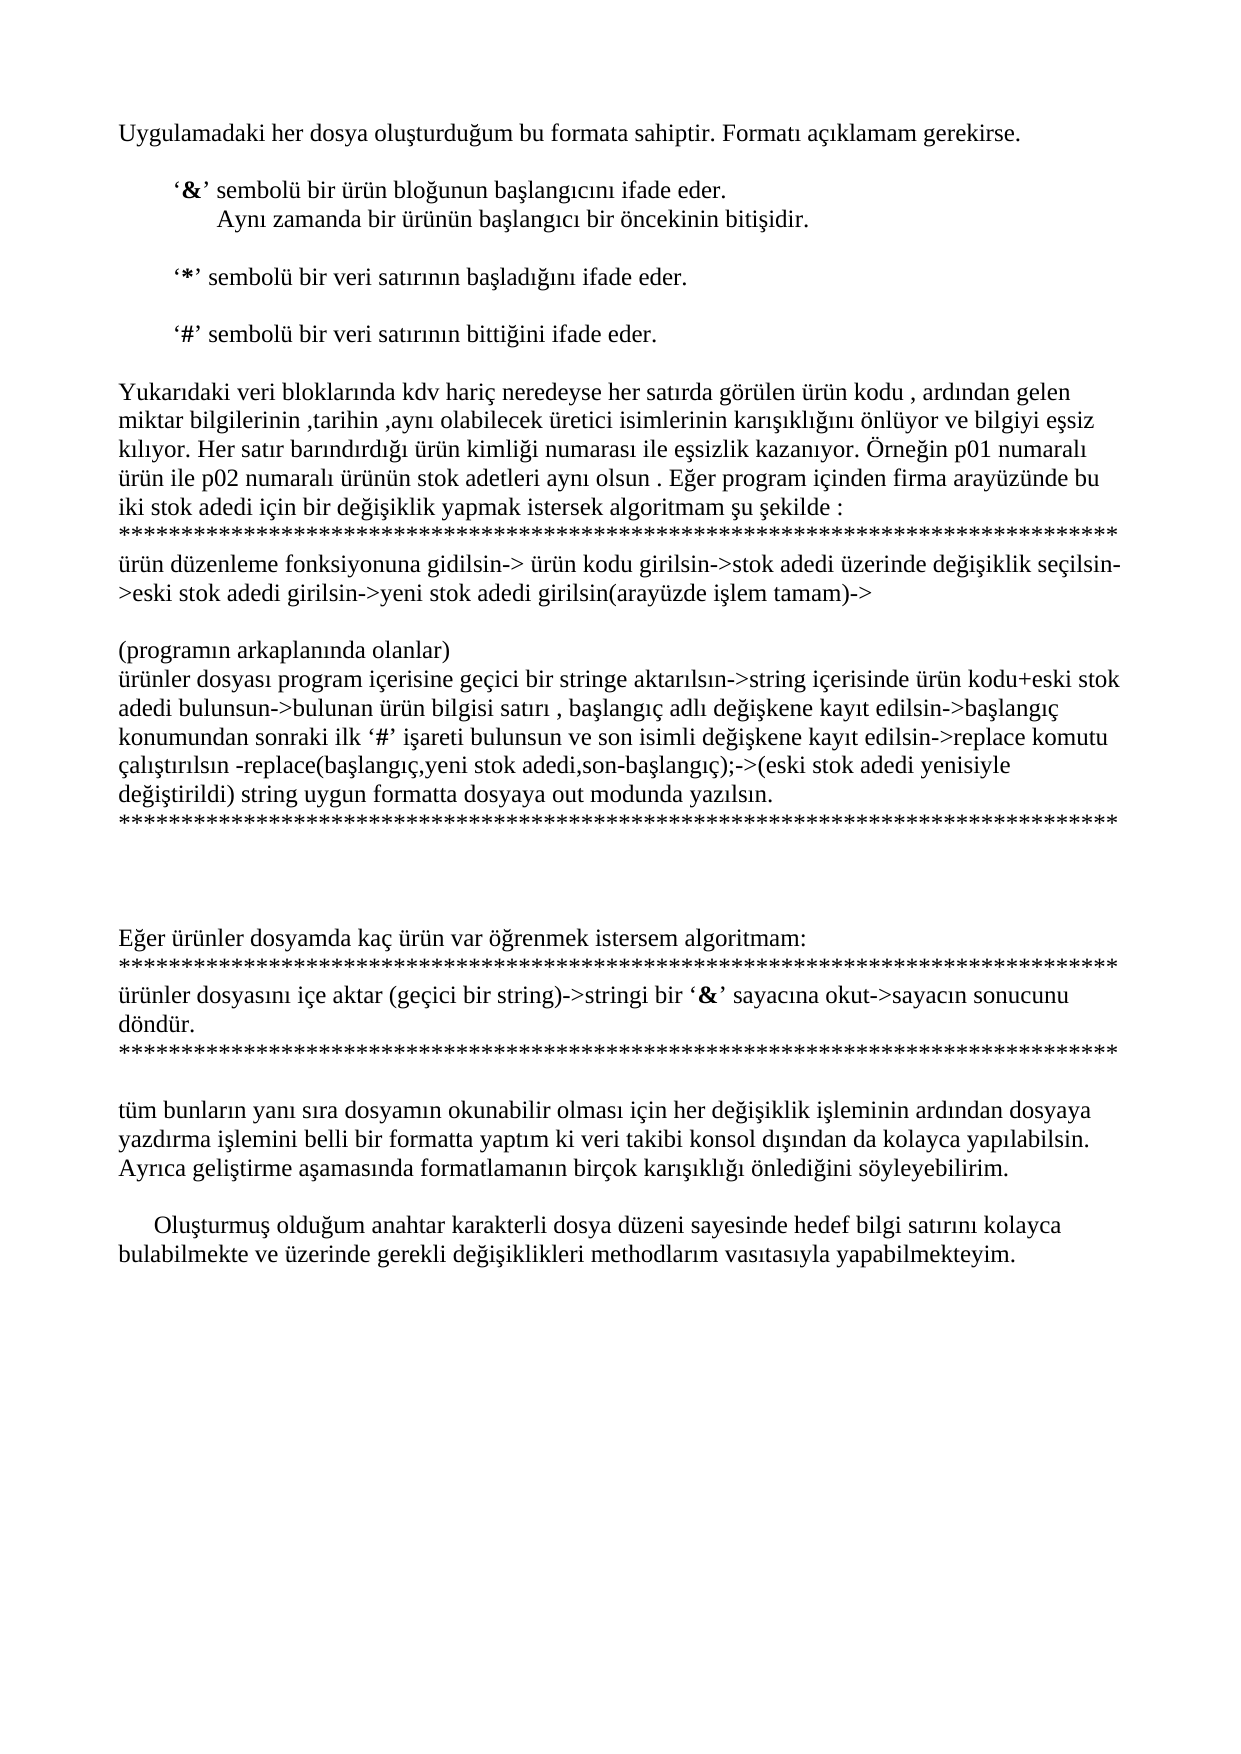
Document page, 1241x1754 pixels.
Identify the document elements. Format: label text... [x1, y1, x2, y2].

text ******************************************************************************** [118, 1038, 1122, 1067]
text ******************************************************************************** [118, 952, 1122, 981]
text ‘*’ sembolü bir veri satırının başladığını ifade eder. [118, 262, 1122, 291]
text Yukarıdaki veri bloklarında kdv hariç neredeyse her satırda görülen ürün kodu , ardından gelen miktar bilgilerinin ,tarihin ,aynı olabilecek üretici isimlerinin karışıklığını önlüyor ve bilgiyi eşsiz kılıyor. Her satır barındırdığı ürün kimliği numarası ile eşsizlik kazanıyor. Örneğin p01 numaralı ürün ile p02 numaralı ürünün stok adetleri aynı olsun . Eğer program içinden firma arayüzünde bu iki stok adedi için bir değişiklik yapmak istersek algoritmam şu şekilde : [118, 377, 1122, 521]
text ürünler dosyası program içerisine geçici bir stringe aktarılsın->string içerisinde ürün kodu+eski stok adedi bulunsun->bulunan ürün bilgisi satırı , başlangıç adlı değişkene kayıt edilsin->başlangıç konumundan sonraki ilk ‘#’ işareti bulunsun ve son isimli değişkene kayıt edilsin->replace komutu çalıştırılsın -replace(başlangıç,yeni stok adedi,son-başlangıç);->(eski stok adedi yenisiyle değiştirildi) string uygun formatta dosyaya out modunda yazılsın. [118, 664, 1122, 808]
text Uygulamadaki her dosya oluşturduğum bu formata sahiptir. Formatı açıklamam gerekirse. [118, 118, 1122, 147]
text ******************************************************************************** [118, 808, 1122, 837]
text tüm bunların yanı sıra dosyamın okunabilir olması için her değişiklik işleminin ardından dosyaya yazdırma işlemini belli bir formatta yaptım ki veri takibi konsol dışından da kolayca yapılabilsin. [118, 1096, 1122, 1153]
text Oluşturmuş olduğum anahtar karakterli dosya düzeni sayesinde hedef bilgi satırını kolayca bulabilmekte ve üzerinde gerekli değişiklikleri methodlarım vasıtasıyla yapabilmekteyim. [118, 1211, 1122, 1268]
text ‘#’ sembolü bir veri satırının bittiğini ifade eder. [118, 319, 1122, 348]
text ürünler dosyasını içe aktar (geçici bir string)->stringi bir ‘&’ sayacına okut->sayacın sonucunu döndür. [118, 981, 1122, 1038]
text ‘&’ sembolü bir ürün bloğunun başlangıcını ifade eder. [118, 176, 1122, 204]
text Ayrıca geliştirme aşamasında formatlamanın birçok karışıklığı önlediğini söyleyebilirim. [118, 1153, 1122, 1182]
text (programın arkaplanında olanlar) [118, 636, 1122, 664]
text ürün düzenleme fonksiyonuna gidilsin-> ürün kodu girilsin->stok adedi üzerinde değişiklik seçilsin->eski stok adedi girilsin->yeni stok adedi girilsin(arayüzde işlem tamam)-> [118, 549, 1122, 607]
text Aynı zamanda bir ürünün başlangıcı bir öncekinin bitişidir. [118, 204, 1122, 233]
text Eğer ürünler dosyamda kaç ürün var öğrenmek istersem algoritmam: [118, 923, 1122, 952]
text ******************************************************************************** [118, 521, 1122, 549]
